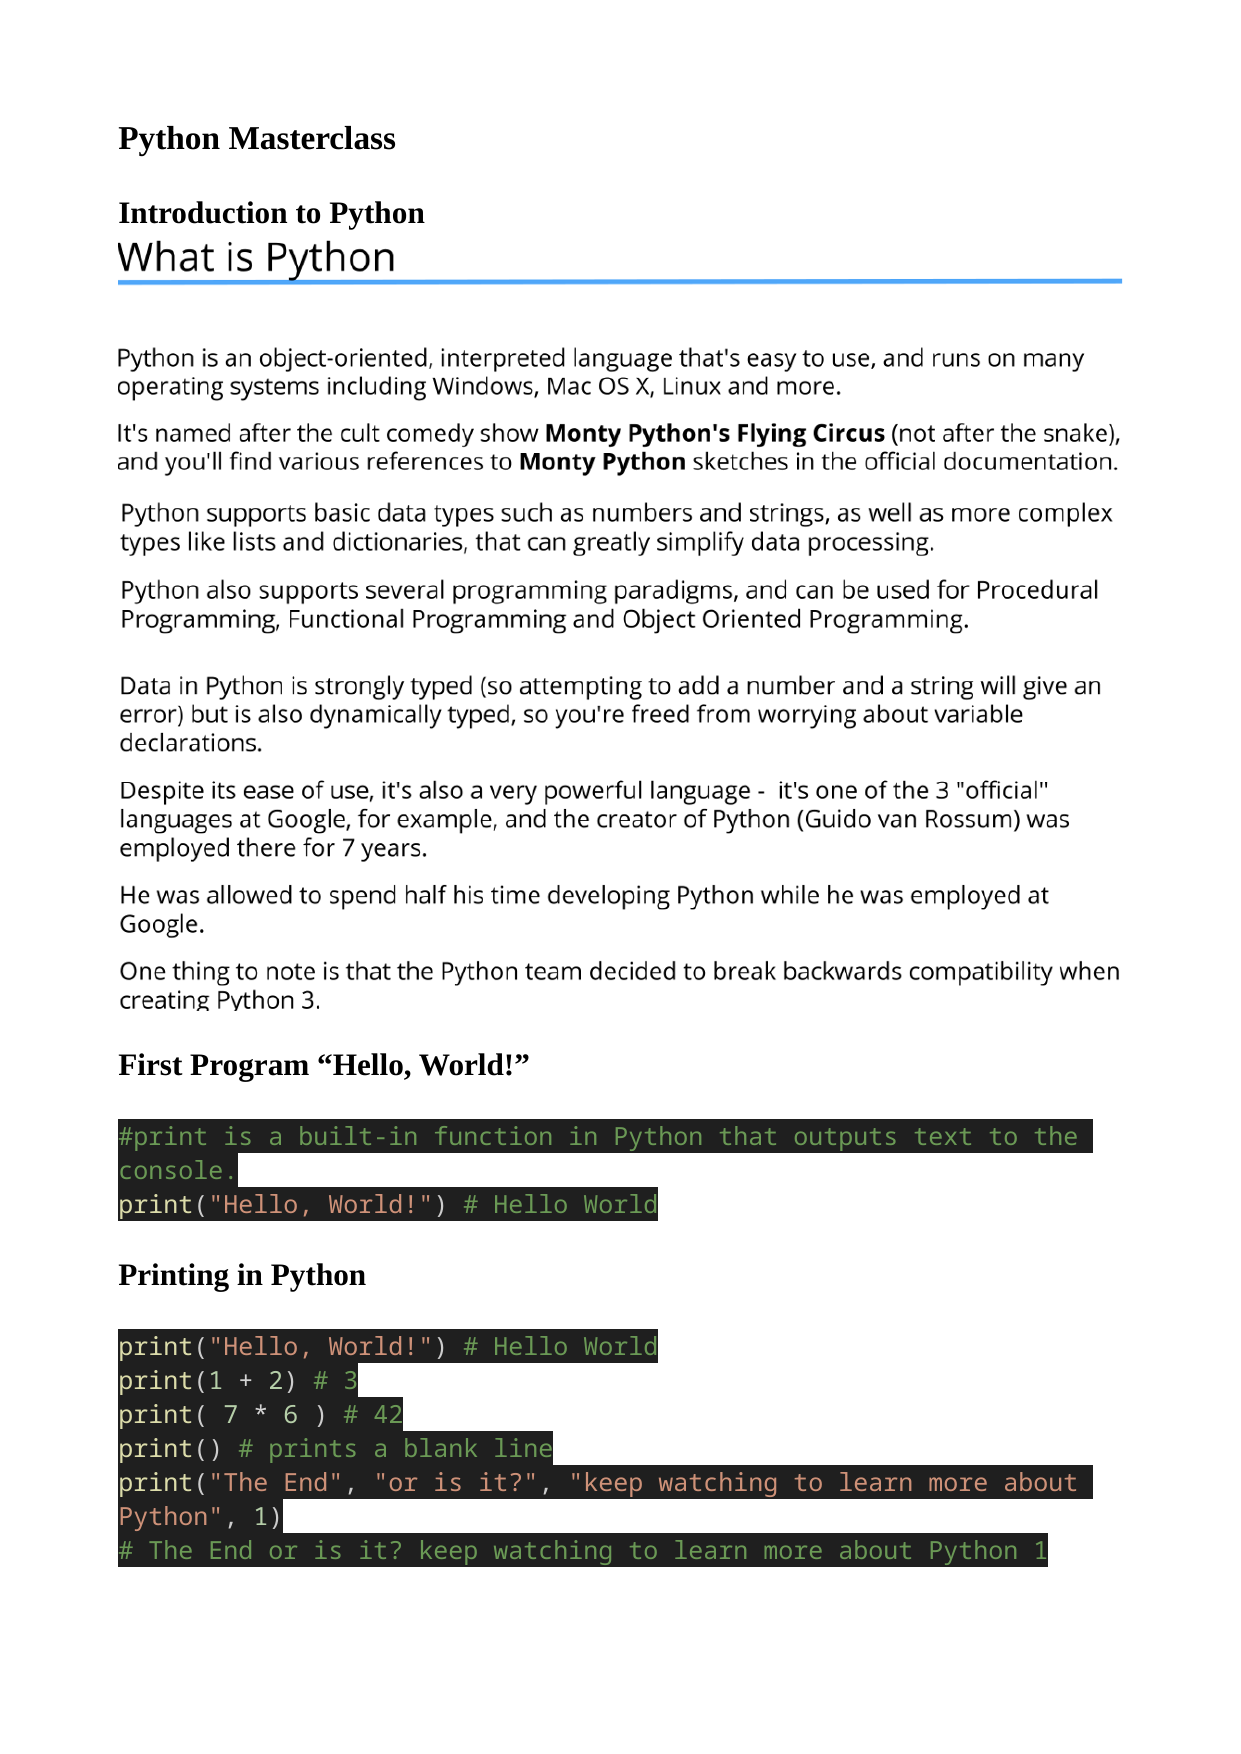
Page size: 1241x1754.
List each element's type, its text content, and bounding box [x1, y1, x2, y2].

text print("The End", "or is it?", "keep watching to learn more about Python", 1) [118, 1465, 1122, 1533]
text #print is a built-in function in Python that outputs text to the console. [118, 1118, 1122, 1187]
text print("Hello, World!") # Hello World [118, 1187, 1122, 1221]
text Python Masterclass [118, 118, 1122, 156]
text print("Hello, World!") # Hello World [118, 1328, 1122, 1363]
text print() # prints a blank line [118, 1431, 1122, 1465]
picture [118, 669, 1123, 1011]
text Printing in Python [118, 1257, 1122, 1293]
picture [118, 232, 1123, 480]
text print(1 + 2) # 3 [118, 1363, 1122, 1397]
text First Program “Hello, World!” [118, 1047, 1122, 1083]
text print( 7 * 6 ) # 42 [118, 1397, 1122, 1431]
text # The End or is it? keep watching to learn more about Python 1 [118, 1533, 1122, 1567]
text Introduction to Python [118, 195, 1122, 231]
picture [116, 493, 1121, 634]
